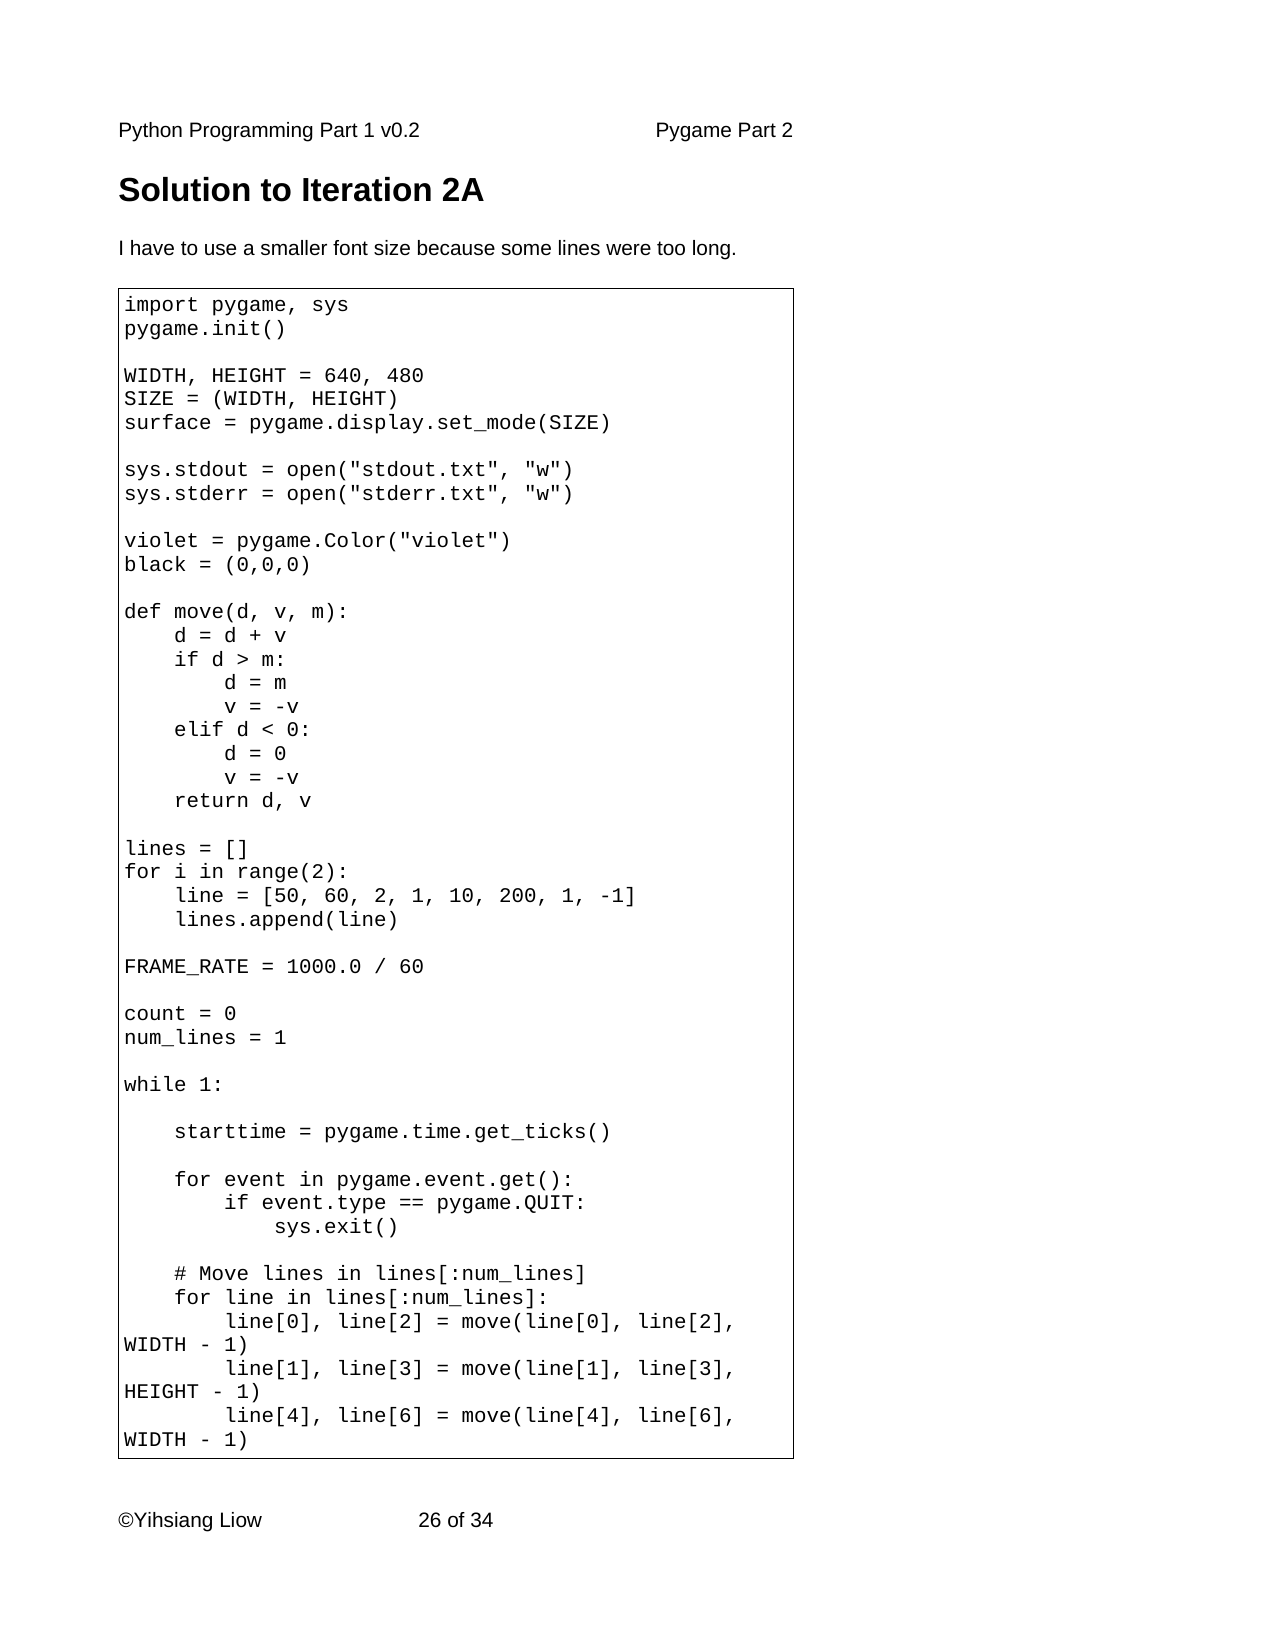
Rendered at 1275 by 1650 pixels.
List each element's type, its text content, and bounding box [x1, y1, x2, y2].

table_header import pygame, sys pygame.init() WIDTH, HEIGHT = 640, 480 SIZE = (WIDTH, HEIGHT) surface = pygame.display.set_mode(SIZE) sys.stdout = open("stdout.txt", "w") sys.stderr = open("stderr.txt", "w") violet = pygame.Color("violet") black = (0,0,0) def move(d, v, m): d = d + v if d > m: d = m v = -v elif d < 0: d = 0 v = -v return d, v lines = [] for i in range(2): line = [50, 60, 2, 1, 10, 200, 1, -1] lines.append(line) FRAME_RATE = 1000.0 / 60 count = 0 num_lines = 1 while 1: starttime = pygame.time.get_ticks() for event in pygame.event.get(): if event.type == pygame.QUIT: sys.exit() # Move lines in lines[:num_lines] for line in lines[:num_lines]: line[0], line[2] = move(line[0], line[2], WIDTH - 1) line[1], line[3] = move(line[1], line[3], HEIGHT - 1) line[4], line[6] = move(line[4], line[6], WIDTH - 1) [119, 289, 793, 1458]
text Solution to Iteration 2A [118, 171, 793, 208]
text I have to use a smaller font size because some lines were too long. [118, 236, 793, 260]
